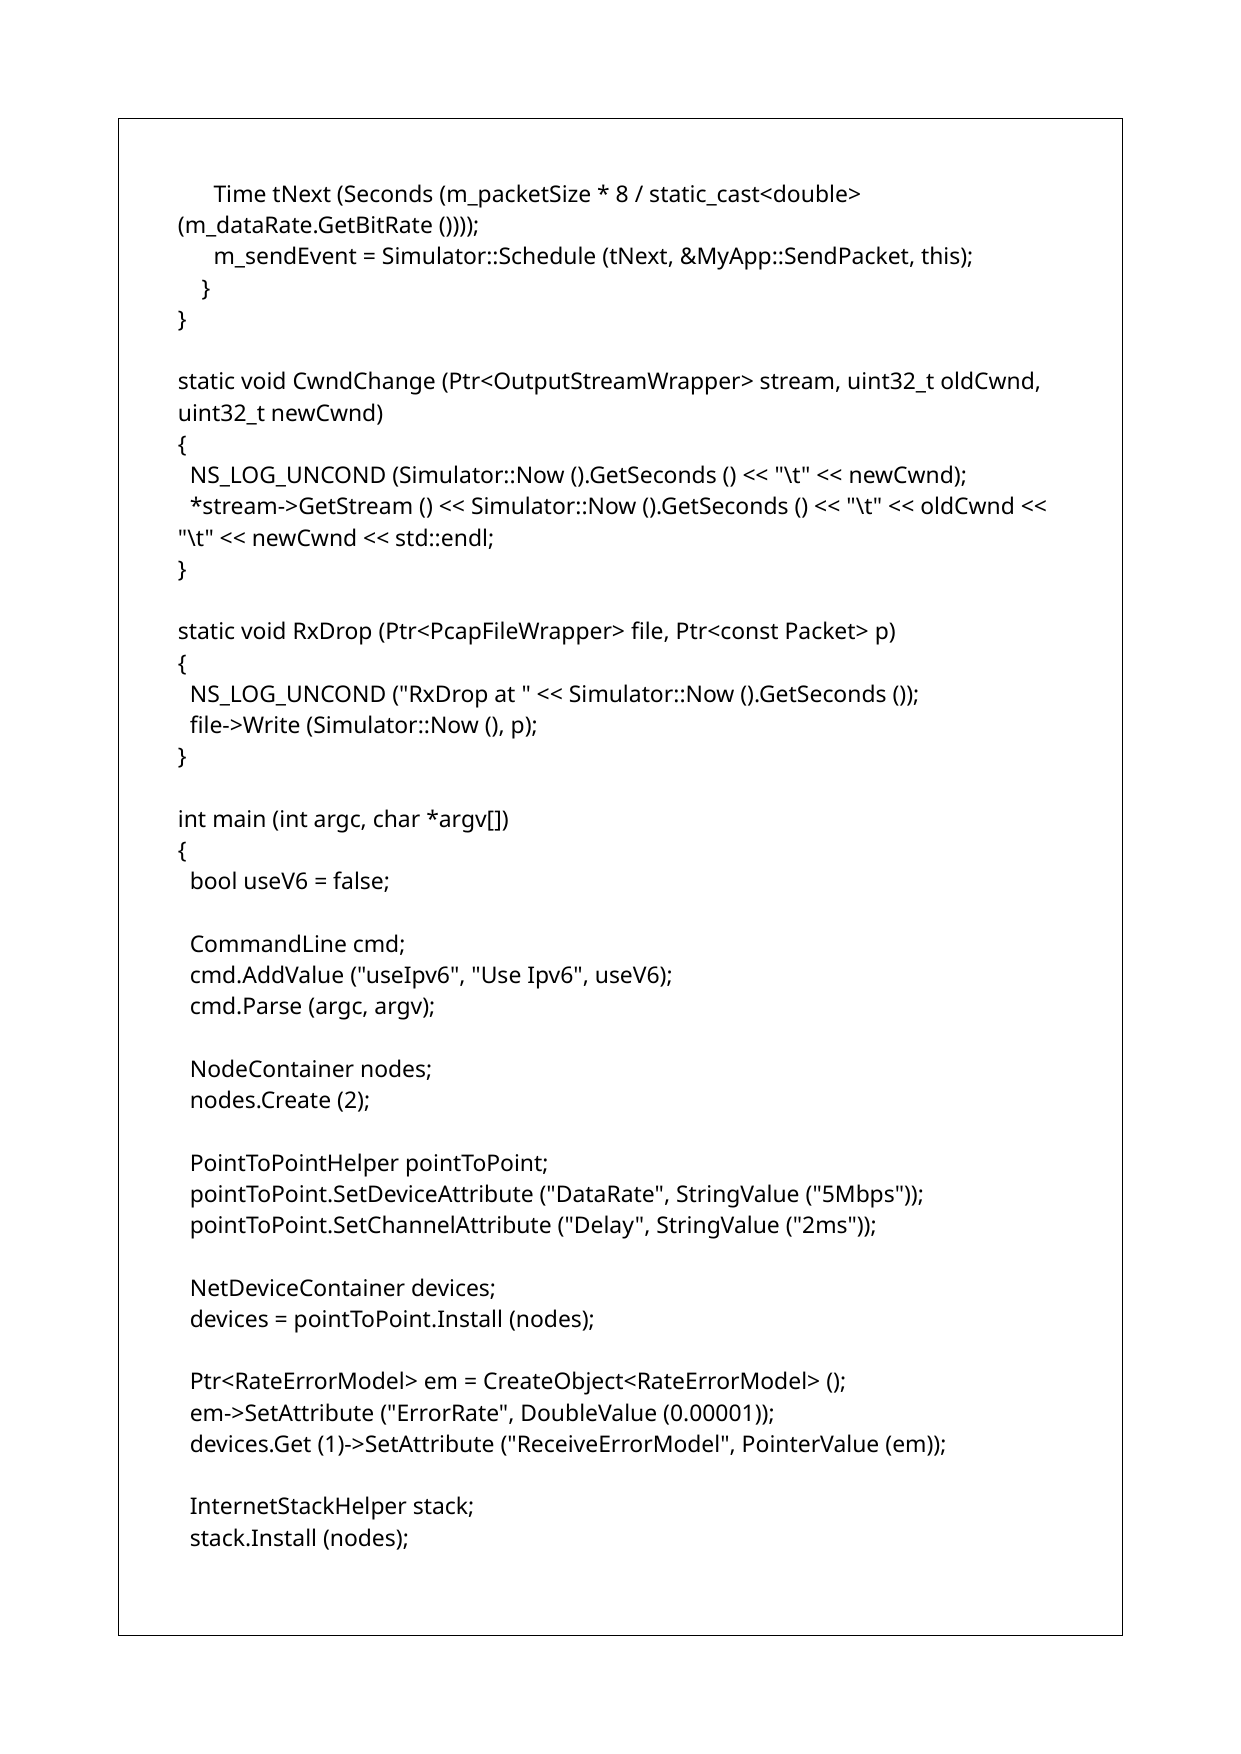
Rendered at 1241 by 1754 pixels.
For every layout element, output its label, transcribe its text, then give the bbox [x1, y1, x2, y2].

text { [178, 428, 1062, 459]
text *stream->GetStream () << Simulator::Now ().GetSeconds () << "\t" << oldCwnd << "\t" << newCwnd << std::endl; [178, 490, 1062, 553]
text NS_LOG_UNCOND ("RxDrop at " << Simulator::Now ().GetSeconds ()); [178, 678, 1062, 709]
text Ptr<RateErrorModel> em = CreateObject<RateErrorModel> (); [178, 1365, 1062, 1396]
text em->SetAttribute ("ErrorRate", DoubleValue (0.00001)); [178, 1396, 1062, 1428]
text { [178, 646, 1062, 678]
text file->Write (Simulator::Now (), p); [178, 709, 1062, 740]
text PointToPointHelper pointToPoint; [178, 1146, 1062, 1178]
text static void RxDrop (Ptr<PcapFileWrapper> file, Ptr<const Packet> p) [178, 615, 1062, 646]
text { [178, 834, 1062, 865]
text NS_LOG_UNCOND (Simulator::Now ().GetSeconds () << "\t" << newCwnd); [178, 459, 1062, 490]
text } [178, 740, 1062, 771]
text NetDeviceContainer devices; [178, 1271, 1062, 1303]
text bool useV6 = false; [178, 865, 1062, 896]
text cmd.AddValue ("useIpv6", "Use Ipv6", useV6); [178, 959, 1062, 990]
text stack.Install (nodes); [178, 1521, 1062, 1553]
text CommandLine cmd; [178, 928, 1062, 959]
text Time tNext (Seconds (m_packetSize * 8 / static_cast<double> (m_dataRate.GetBitRate ()))); [178, 178, 1062, 240]
text } [178, 271, 1062, 303]
text } [178, 303, 1062, 334]
text pointToPoint.SetDeviceAttribute ("DataRate", StringValue ("5Mbps")); [178, 1178, 1062, 1209]
text cmd.Parse (argc, argv); [178, 990, 1062, 1021]
text devices = pointToPoint.Install (nodes); [178, 1303, 1062, 1334]
text nodes.Create (2); [178, 1084, 1062, 1115]
text InternetStackHelper stack; [178, 1490, 1062, 1521]
text devices.Get (1)->SetAttribute ("ReceiveErrorModel", PointerValue (em)); [178, 1428, 1062, 1459]
text NodeContainer nodes; [178, 1053, 1062, 1084]
text int main (int argc, char *argv[]) [178, 803, 1062, 834]
text } [178, 553, 1062, 584]
text pointToPoint.SetChannelAttribute ("Delay", StringValue ("2ms")); [178, 1209, 1062, 1240]
text m_sendEvent = Simulator::Schedule (tNext, &MyApp::SendPacket, this); [178, 240, 1062, 271]
text static void CwndChange (Ptr<OutputStreamWrapper> stream, uint32_t oldCwnd, uint32_t newCwnd) [178, 365, 1062, 428]
